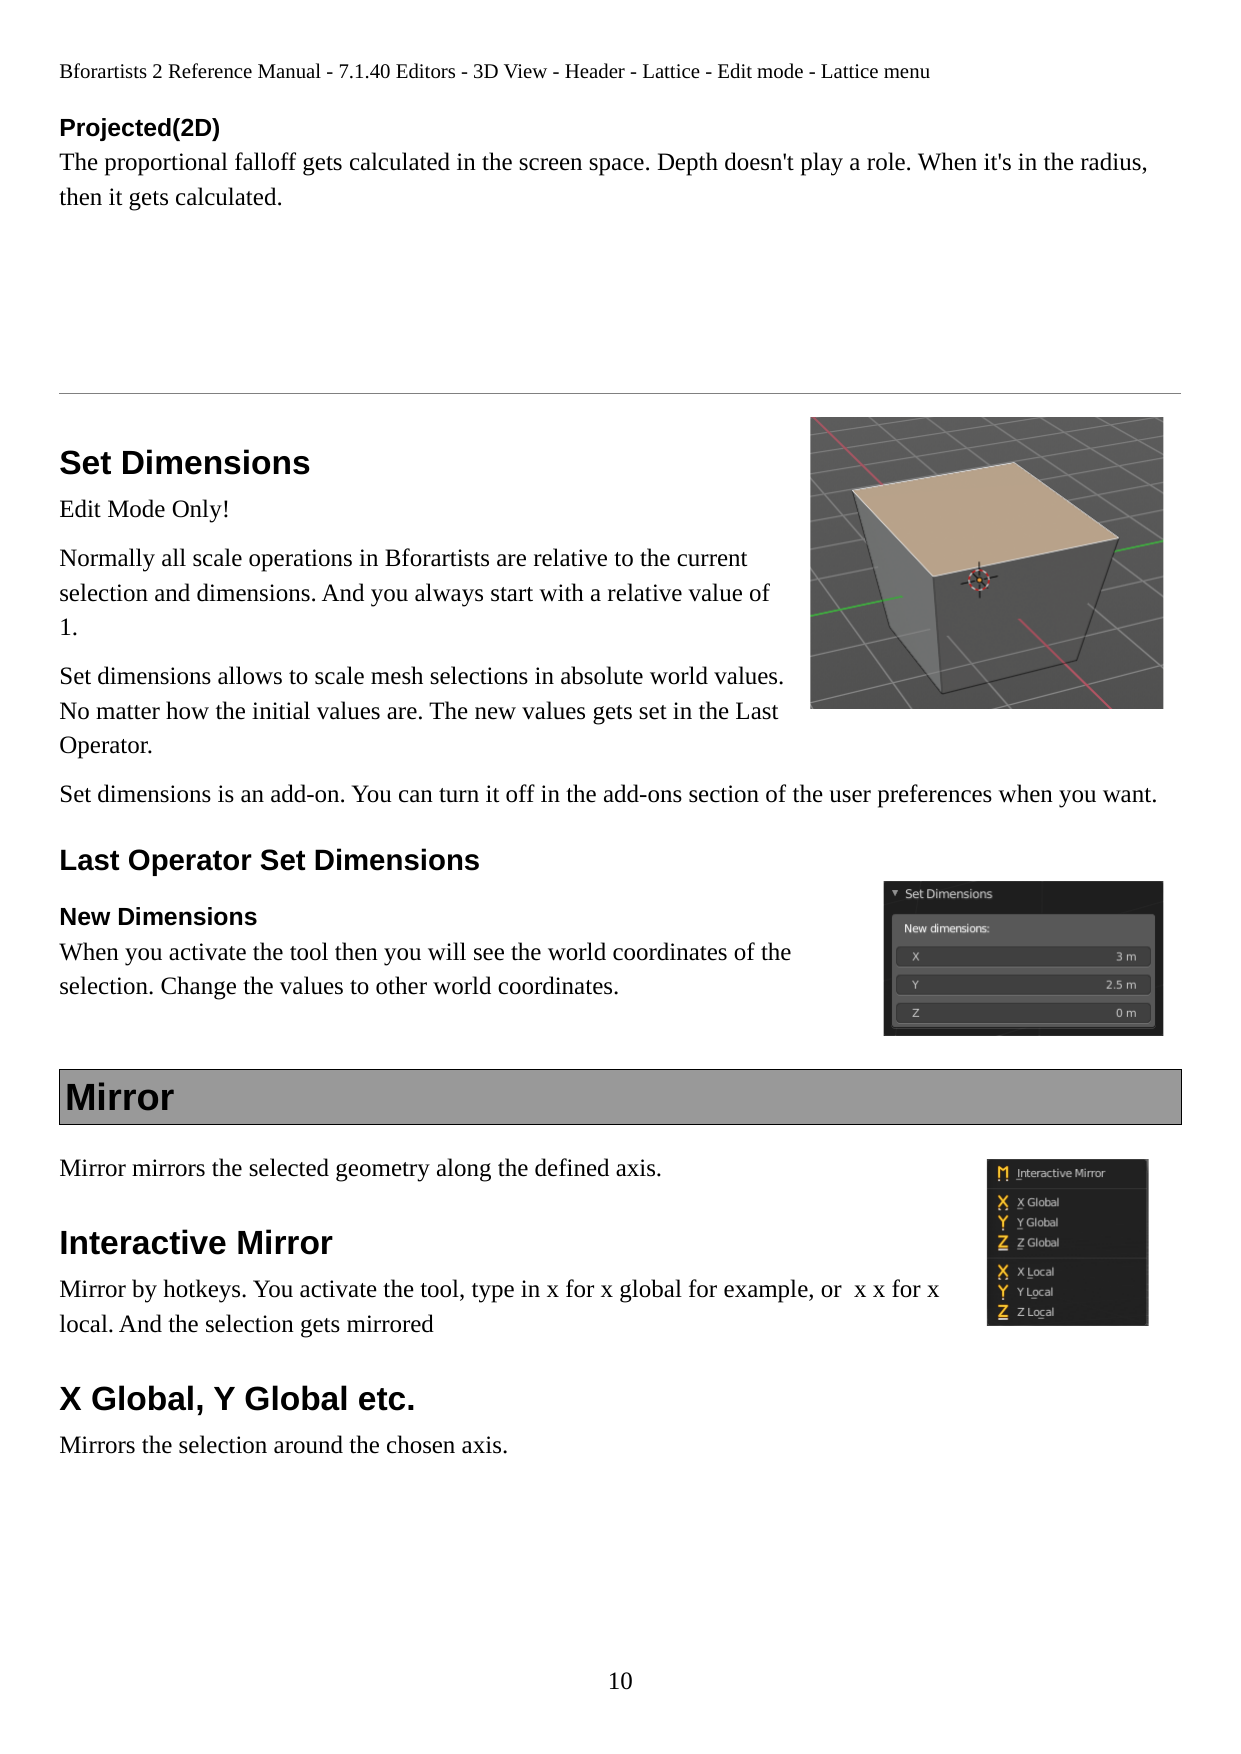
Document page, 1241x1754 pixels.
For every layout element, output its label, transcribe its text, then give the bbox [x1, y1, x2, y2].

text Normally all scale operations in Bforartists are relative to the current selection and dimensions. And you always start with a relative value of 1. [59, 543, 810, 641]
table_header Mirror [60, 1070, 1181, 1124]
picture [986, 1159, 1149, 1326]
subtitle [1164, 902, 1181, 930]
subtitle X Global, Y Global etc. [59, 1379, 1181, 1417]
subtitle Projected(2D) [59, 113, 1181, 141]
text [1164, 494, 1181, 523]
text Mirror mirrors the selected geometry along the defined axis. [59, 1153, 1181, 1182]
text When you activate the tool then you will see the world coordinates of the selection. Change the values to other world coordinates. [59, 937, 883, 1000]
subtitle [1149, 1223, 1181, 1262]
text Mirrors the selection around the chosen axis. [59, 1430, 1181, 1458]
text Set dimensions allows to scale mesh selections in absolute world values. No matter how the initial values are. The new values gets set in the Last Operator. [59, 661, 1181, 759]
text Edit Mode Only! [59, 494, 810, 523]
subtitle Interactive Mirror [59, 1223, 986, 1262]
subtitle Set Dimensions [59, 443, 810, 482]
picture [810, 417, 1164, 709]
subtitle Last Operator Set Dimensions [59, 843, 1181, 877]
text Mirror by hotkeys. You activate the tool, type in x for x global for example, or x x for x local. And the selection gets mirrored [59, 1274, 1181, 1337]
subtitle [1164, 443, 1181, 482]
text The proportional falloff gets calculated in the screen space. Depth doesn't play a role. When it's in the radius, then it gets calculated. [59, 147, 1181, 211]
subtitle New Dimensions [59, 902, 883, 930]
picture [883, 881, 1164, 1036]
text Set dimensions is an add-on. You can turn it off in the add-ons section of the user preferences when you want. [59, 779, 1181, 808]
